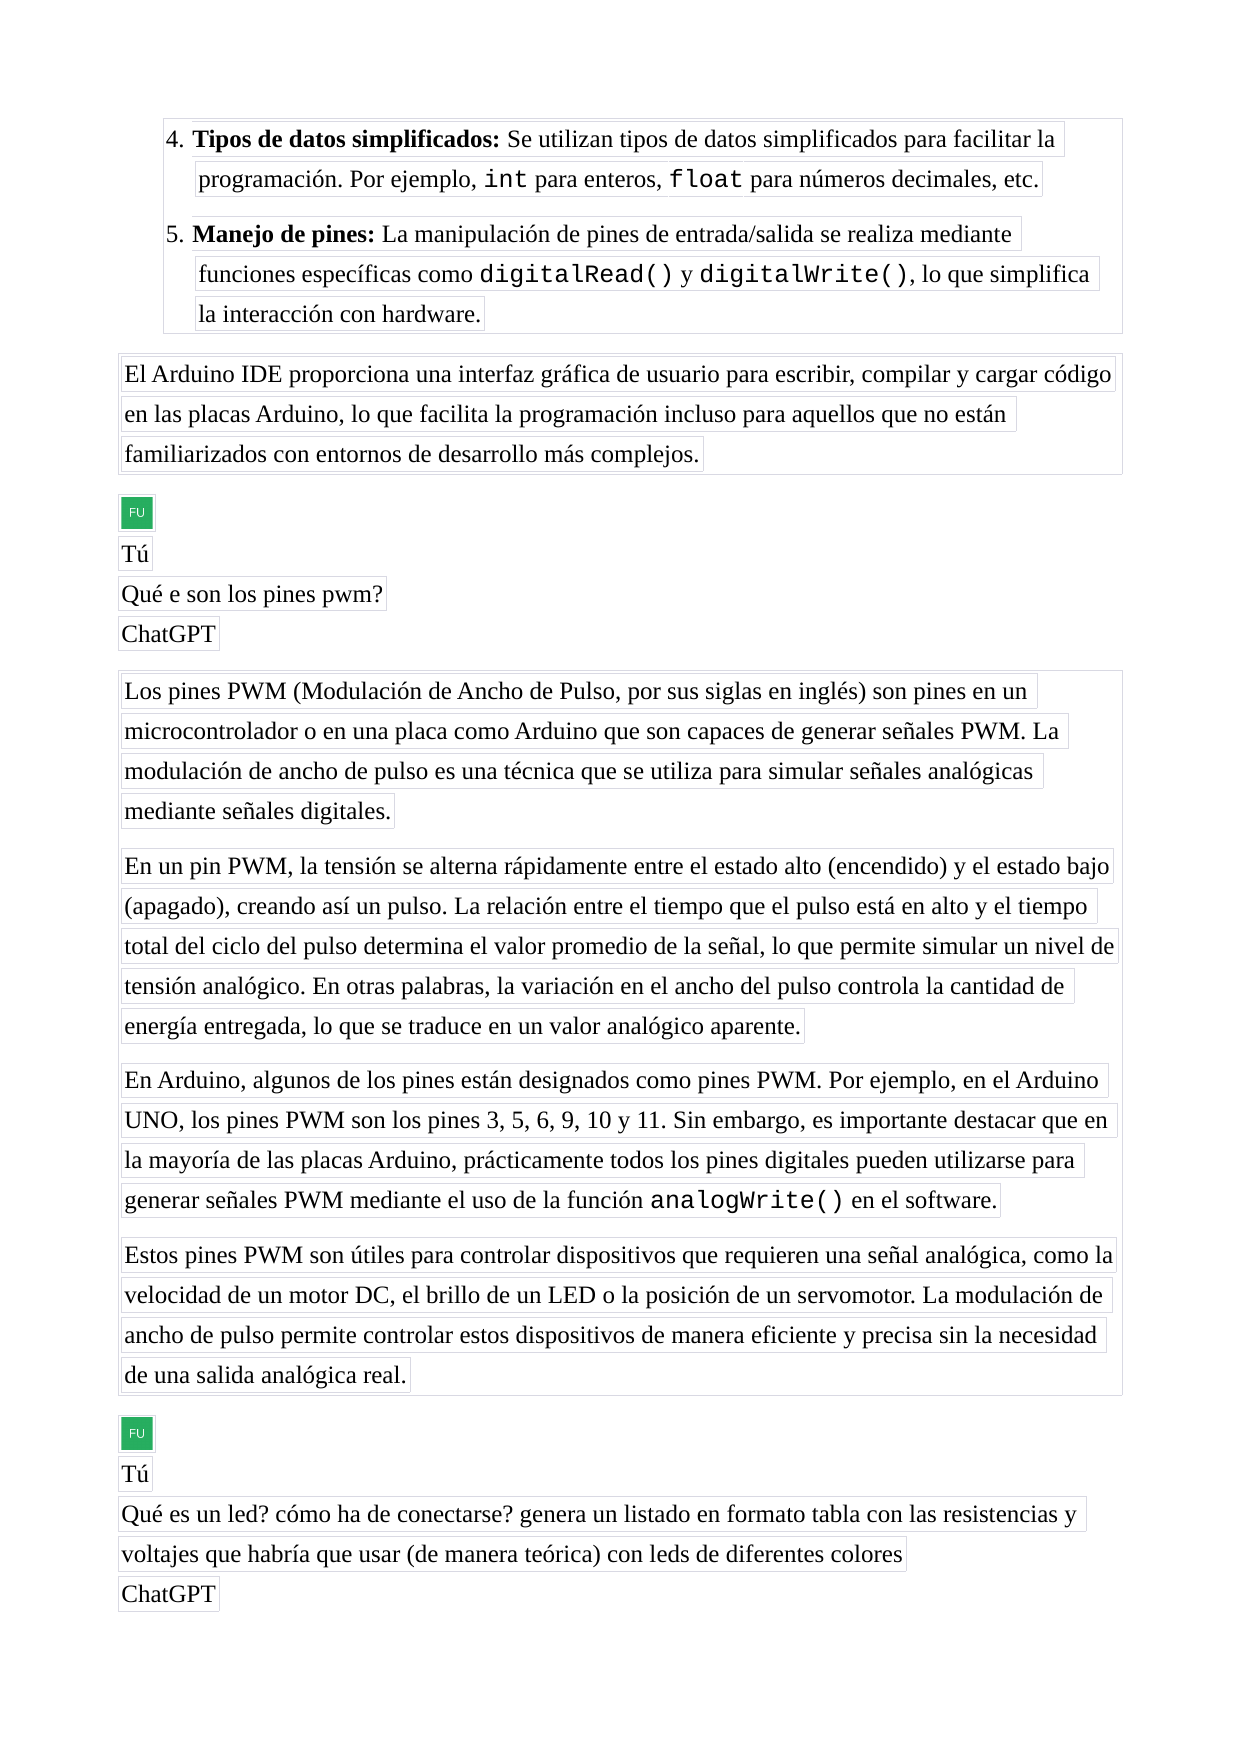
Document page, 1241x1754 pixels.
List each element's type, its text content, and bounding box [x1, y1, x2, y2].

text Qué e son los pines pwm? [119, 577, 386, 610]
list Tipos de datos simplificados: Se utilizan tipos de datos simplificados para facilitar la programación. Por ejemplo, int para enteros, float para números decimales, etc. [164, 119, 1122, 196]
text Los pines PWM (Modulación de Ancho de Pulso, por sus siglas en inglés) son pines en un microcontrolador o en una placa como Arduino que son capaces de generar señales PWM. La modulación de ancho de pulso es una técnica que se utiliza para simular señales analógicas mediante señales digitales. [119, 671, 1122, 828]
list Manejo de pines: La manipulación de pines de entrada/salida se realiza mediante funciones específicas como digitalRead() y digitalWrite(), lo que simplifica la interacción con hardware. [164, 213, 1122, 333]
text El Arduino IDE proporciona una interfaz gráfica de usuario para escribir, compilar y cargar código en las placas Arduino, lo que facilita la programación incluso para aquellos que no están familiarizados con entornos de desarrollo más complejos. [119, 354, 1122, 474]
picture [121, 497, 153, 529]
text En Arduino, algunos de los pines están designados como pines PWM. Por ejemplo, en el Arduino UNO, los pines PWM son los pines 3, 5, 6, 9, 10 y 11. Sin embargo, es importante destacar que en la mayoría de las placas Arduino, prácticamente todos los pines digitales pueden utilizarse para generar señales PWM mediante el uso de la función analogWrite() en el software. [119, 1059, 1122, 1217]
text Estos pines PWM son útiles para controlar dispositivos que requieren una señal analógica, como la velocidad de un motor DC, el brillo de un LED o la posición de un servomotor. La modulación de ancho de pulso permite controlar estos dispositivos de manera eficiente y precisa sin la necesidad de una salida analógica real. [119, 1234, 1122, 1395]
text Tú [119, 537, 152, 570]
text [387, 576, 1122, 611]
text [153, 1456, 1122, 1491]
text ChatGPT [119, 617, 219, 650]
text [220, 1576, 1122, 1611]
text Tú [119, 1457, 152, 1491]
text ChatGPT [119, 1577, 219, 1611]
text [220, 616, 1122, 651]
text En un pin PWM, la tensión se alterna rápidamente entre el estado alto (encendido) y el estado bajo (apagado), creando así un pulso. La relación entre el tiempo que el pulso está en alto y el tiempo total del ciclo del pulso determina el valor promedio de la señal, lo que permite simular un nivel de tensión analógico. En otras palabras, la variación en el ancho del pulso controla la cantidad de energía entregada, lo que se traduce en un valor analógico aparente. [119, 845, 1122, 1043]
picture [121, 1417, 153, 1450]
text Qué es un led? cómo ha de conectarse? genera un listado en formato tabla con las resistencias y voltajes que habría que usar (de manera teórica) con leds de diferentes colores [118, 1496, 1122, 1571]
text [153, 536, 1122, 571]
